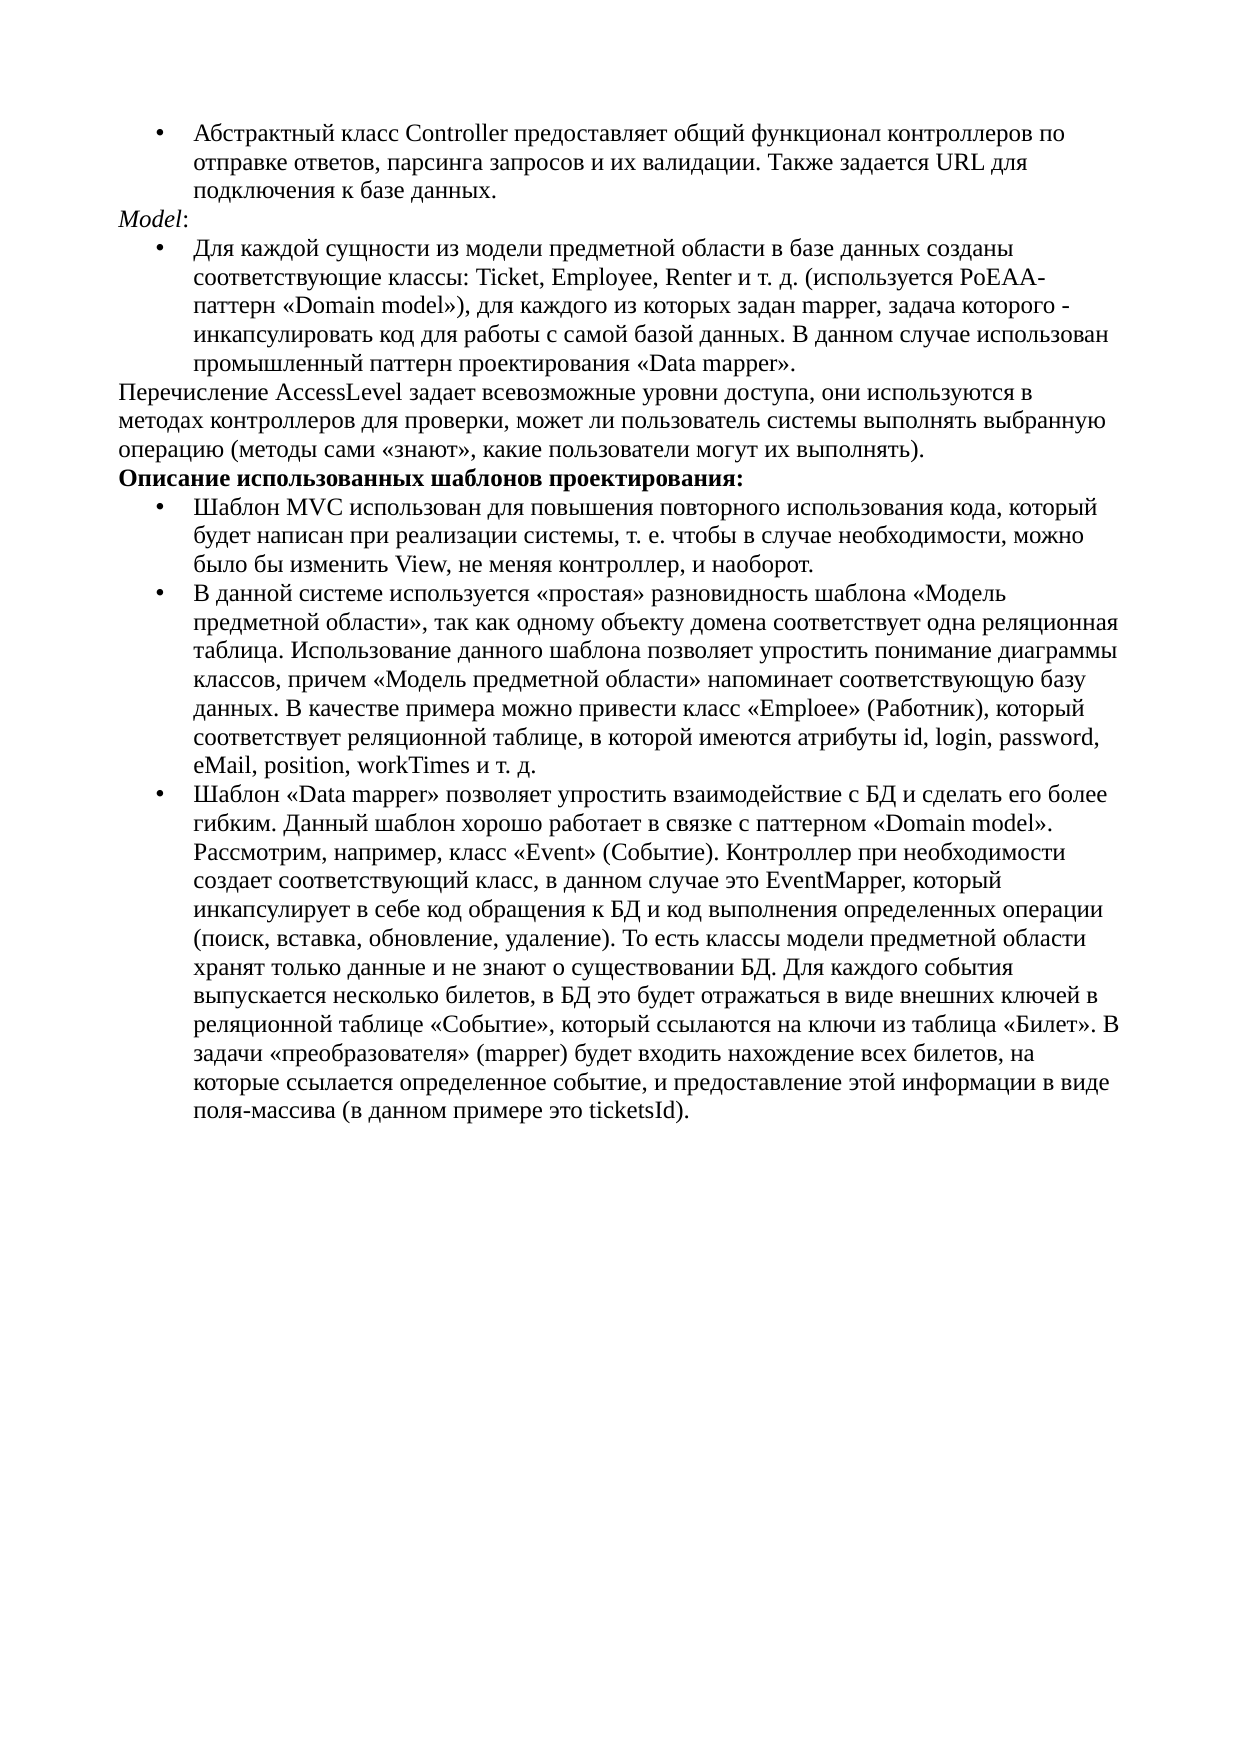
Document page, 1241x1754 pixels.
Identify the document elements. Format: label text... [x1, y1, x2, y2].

list Шаблон «Data mapper» позволяет упростить взаимодействие с БД и сделать его более гибким. Данный шаблон хорошо работает в связке с паттерном «Domain model». Рассмотрим, например, класс «Event» (Событие). Контроллер при необходимости создает соответствующий класс, в данном случае это EventMapper, который инкапсулирует в себе код обращения к БД и код выполнения определенных операции (поиск, вставка, обновление, удаление). То есть классы модели предметной области хранят только данные и не знают о существовании БД. Для каждого события выпускается несколько билетов, в БД это будет отражаться в виде внешних ключей в реляционной таблице «Событие», который ссылаются на ключи из таблица «Билет». В задачи «преобразователя» (mapper) будет входить нахождение всех билетов, на которые ссылается определенное событие, и предоставление этой информации в виде поля-массива (в данном примере это ticketsId). [156, 779, 1122, 1124]
text Описание использованных шаблонов проектирования: [118, 463, 1122, 492]
text Перечисление AccessLevel задает всевозможные уровни доступа, они используются в методах контроллеров для проверки, может ли пользователь системы выполнять выбранную операцию (методы сами «знают», какие пользователи могут их выполнять). [118, 377, 1122, 463]
list В данной системе используется «простая» разновидность шаблона «Модель предметной области», так как одному объекту домена соответствует одна реляционная таблица. Использование данного шаблона позволяет упростить понимание диаграммы классов, причем «Модель предметной области» напоминает соответствующую базу данных. В качестве примера можно привести класс «Emploee» (Работник), который соответствует реляционной таблице, в которой имеются атрибуты id, login, password, eMail, position, workTimes и т. д. [156, 578, 1122, 779]
list Для каждой сущности из модели предметной области в базе данных созданы соответствующие классы: Ticket, Employee, Renter и т. д. (используется PoEAA-паттерн «Domain model»), для каждого из которых задан mapper, задача которого - инкапсулировать код для работы с самой базой данных. В данном случае использован промышленный паттерн проектирования «Data mapper». [156, 233, 1122, 377]
list Шаблон MVC использован для повышения повторного использования кода, который будет написан при реализации системы, т. е. чтобы в случае необходимости, можно было бы изменить View, не меняя контроллер, и наоборот. [156, 492, 1122, 578]
text Model: [118, 204, 1122, 233]
list Абстрактный класс Controller предоставляет общий функционал контроллеров по отправке ответов, парсинга запросов и их валидации. Также задается URL для подключения к базе данных. [156, 118, 1122, 204]
